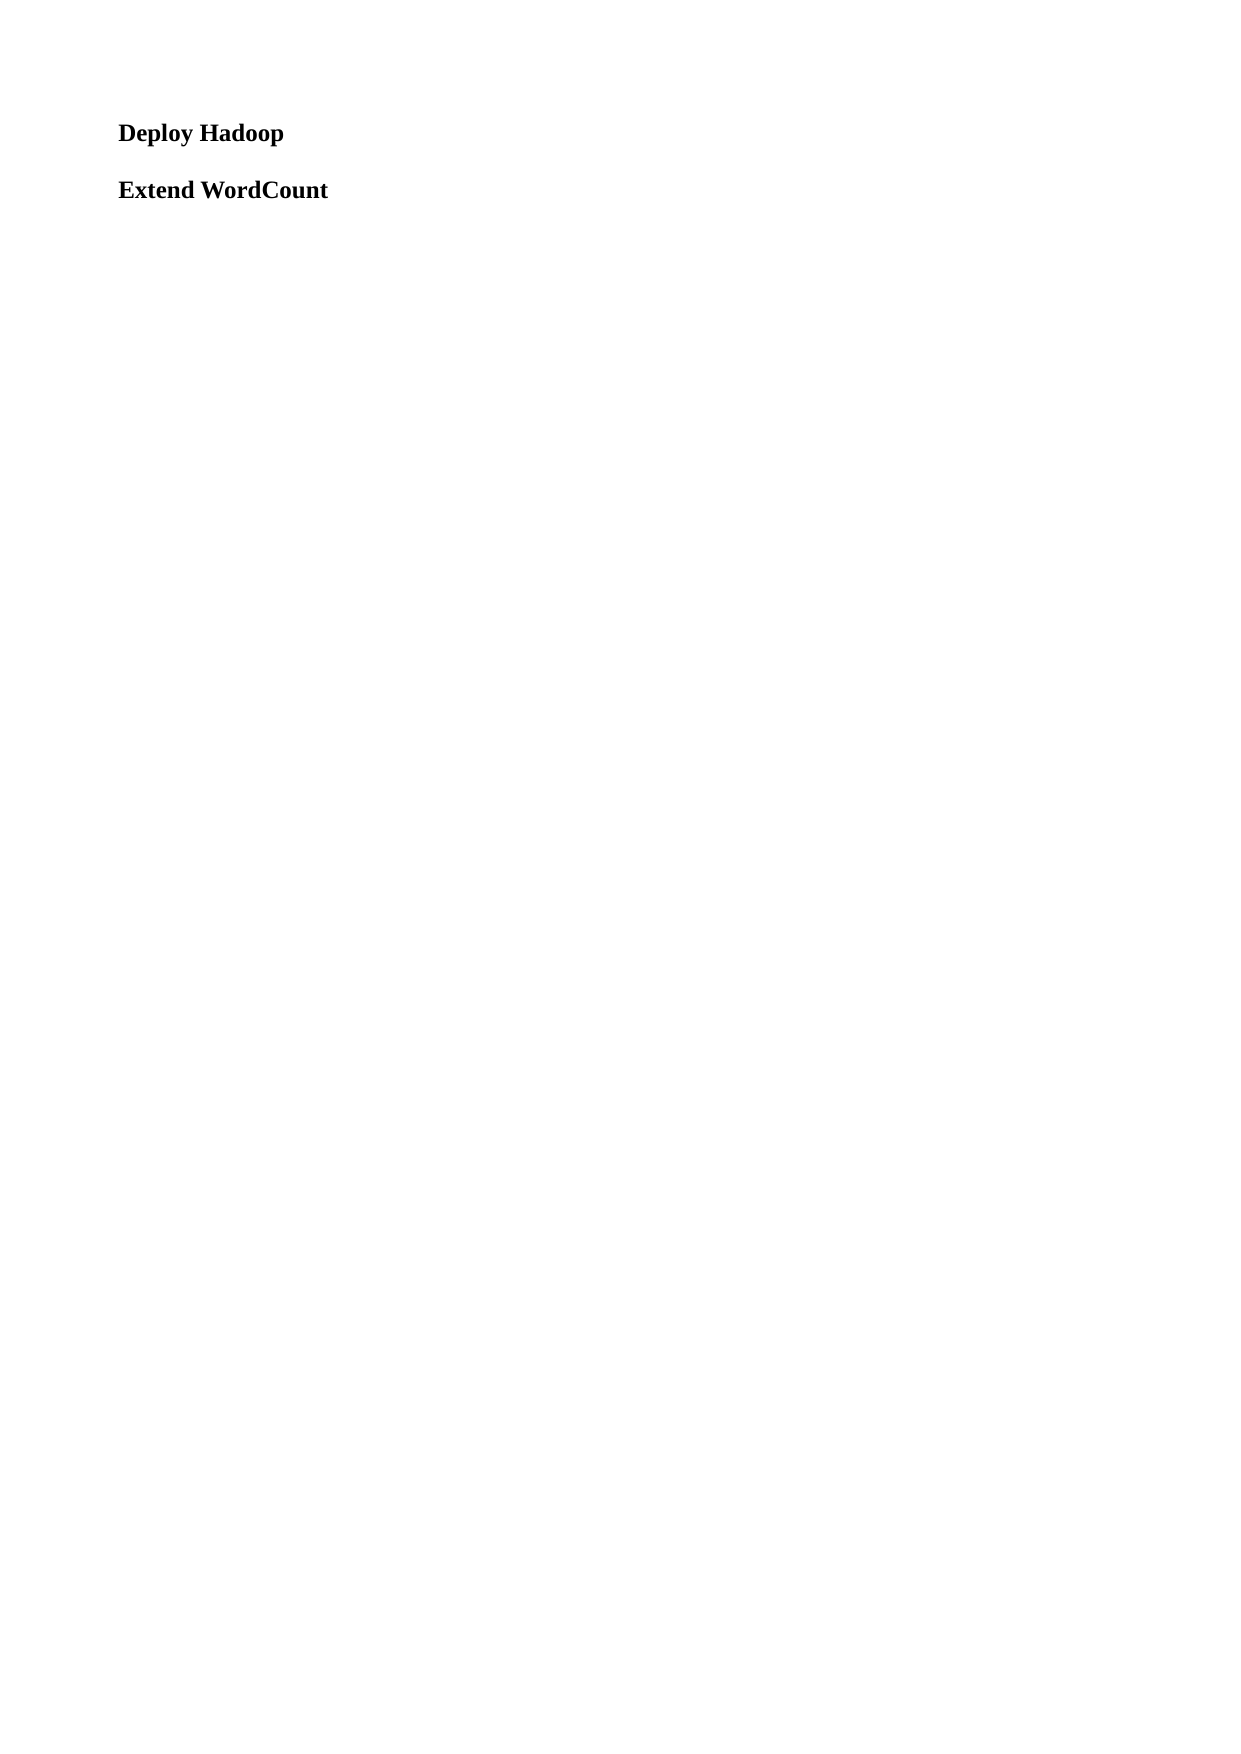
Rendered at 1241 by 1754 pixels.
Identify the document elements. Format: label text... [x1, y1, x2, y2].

text Extend WordCount [118, 176, 1122, 204]
text Deploy Hadoop [118, 118, 1122, 147]
